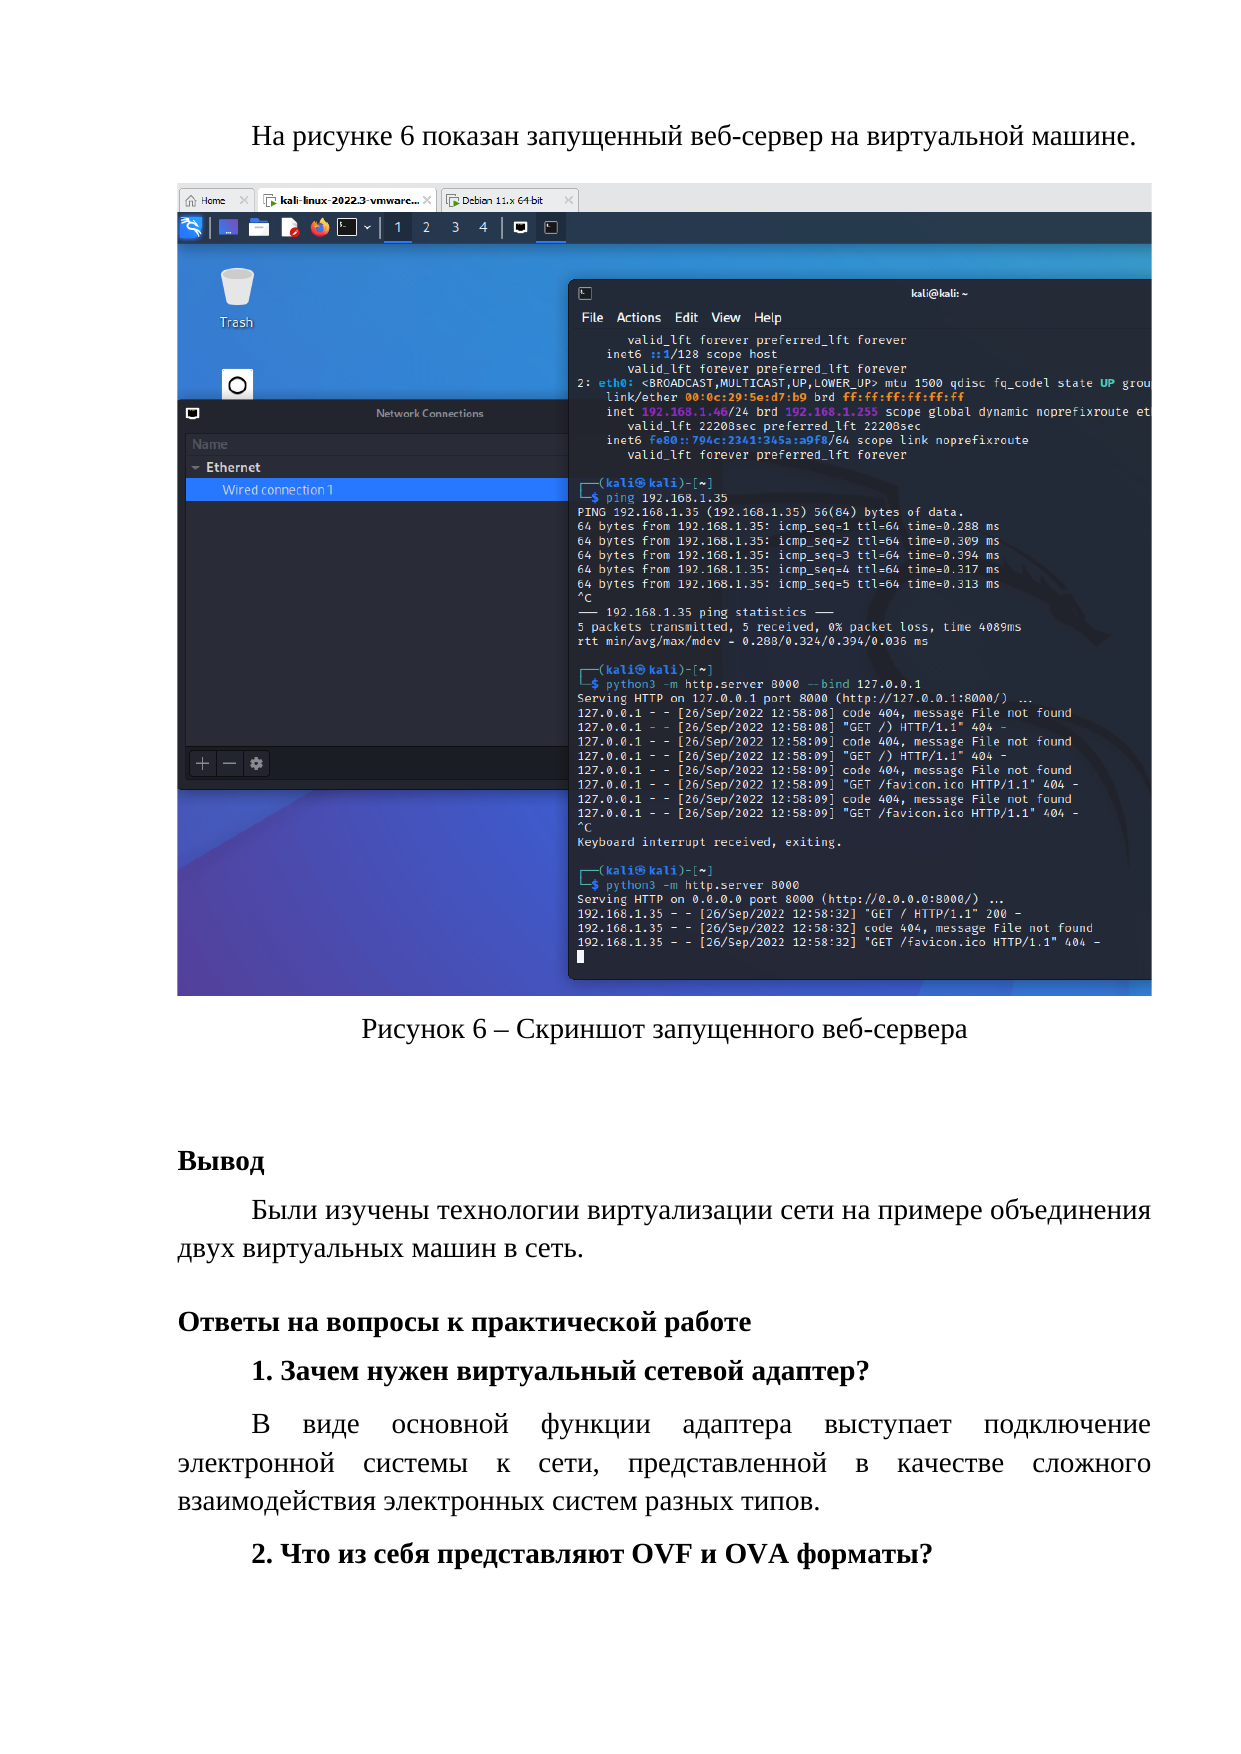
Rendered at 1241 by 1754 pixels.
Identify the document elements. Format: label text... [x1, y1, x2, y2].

subtitle Вывод [177, 1143, 1152, 1177]
picture [177, 183, 1152, 996]
subtitle Ответы на вопросы к практической работе [177, 1304, 1152, 1338]
text Рисунок 6 – Скриншот запущенного веб-сервера [177, 996, 1152, 1045]
text Были изучены технологии виртуализации сети на примере объединения двух виртуальных машин в сеть. [177, 1192, 1152, 1264]
text 2. Что из себя представляют OVF и OVA форматы? [177, 1536, 1152, 1570]
text 1. Зачем нужен виртуальный сетевой адаптер? [177, 1353, 1152, 1387]
text В виде основной функции адаптера выступает подключение электронной системы к сети, представленной в качестве сложного взаимодействия электронных систем разных типов. [177, 1406, 1152, 1517]
text На рисунке 6 показан запущенный веб-сервер на виртуальной машине. [177, 118, 1152, 152]
